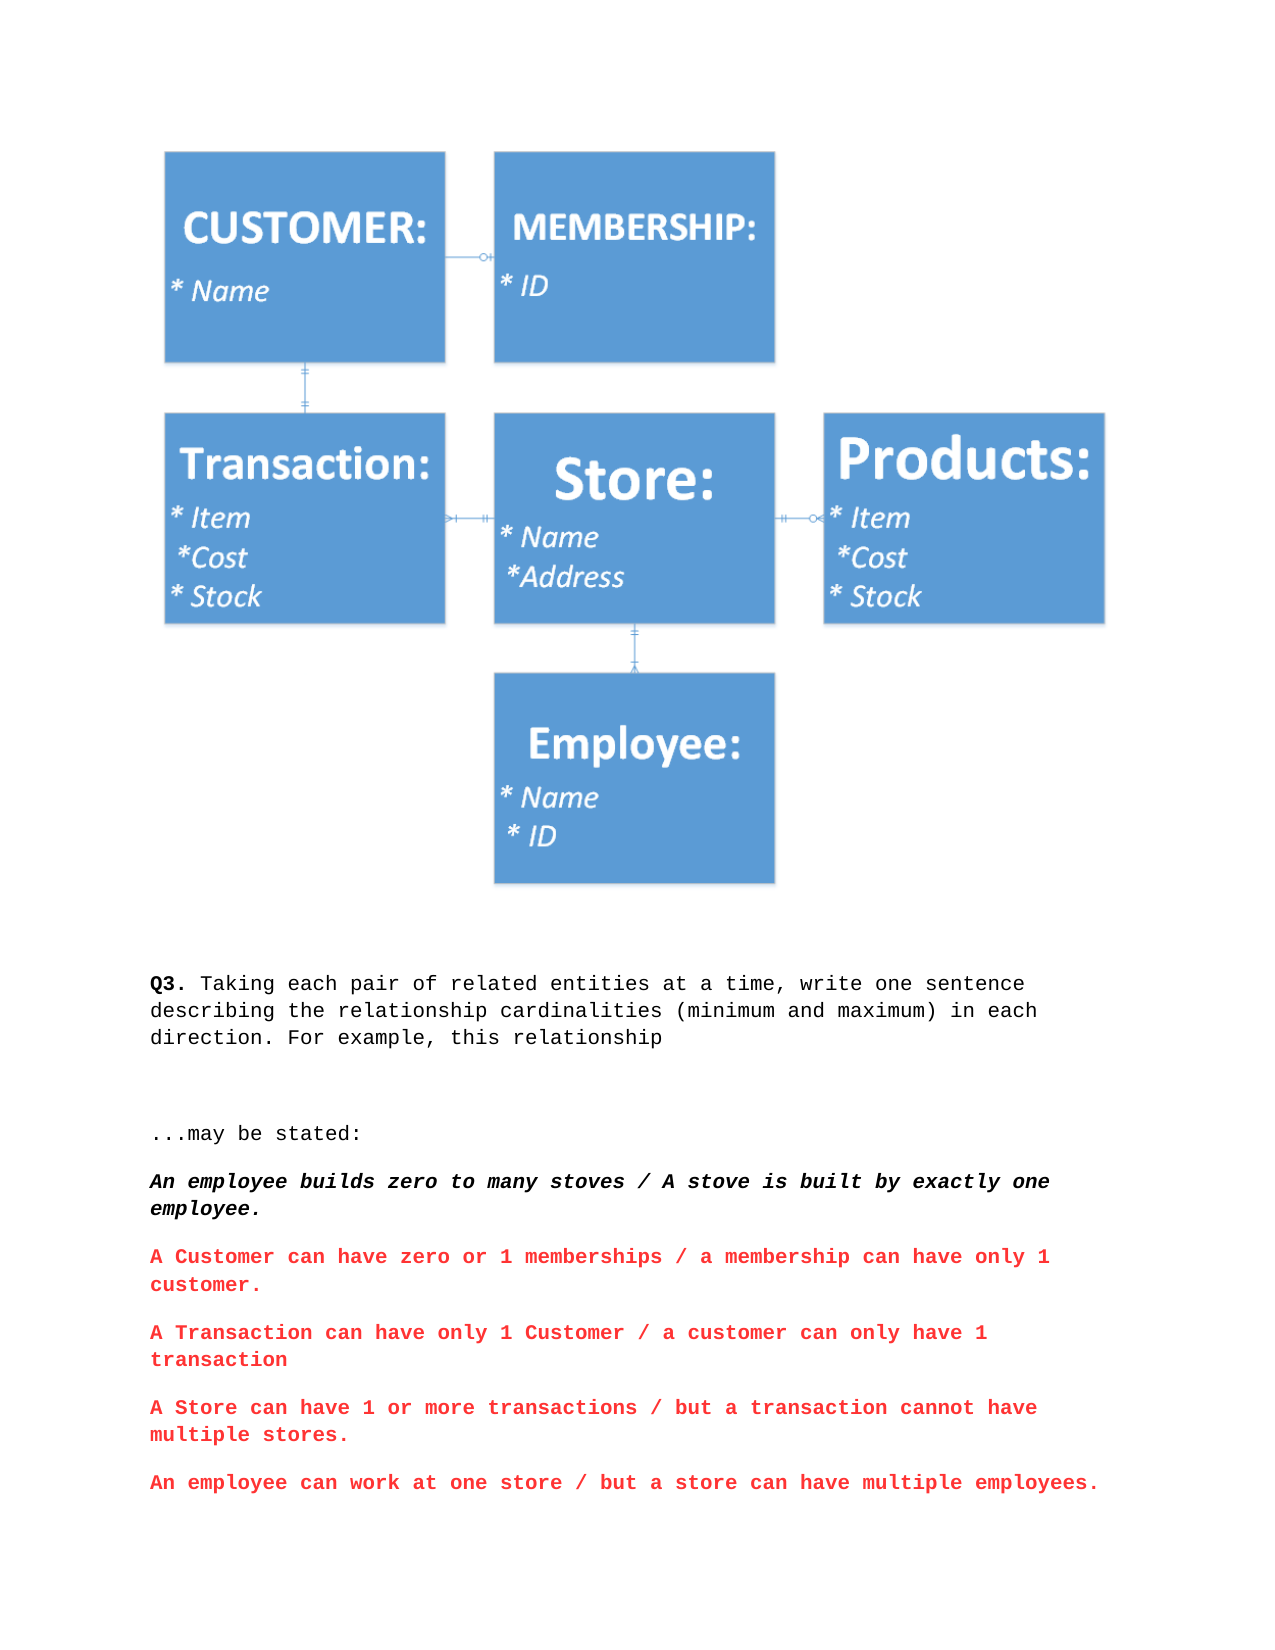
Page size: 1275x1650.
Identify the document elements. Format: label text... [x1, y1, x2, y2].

text A Customer can have zero or 1 memberships / a membership can have only 1 customer. [150, 1246, 1125, 1297]
text An employee builds zero to many stoves / A stove is built by exactly one employee. [150, 1171, 1125, 1222]
text Q3. Taking each pair of related entities at a time, write one sentence describing the relationship cardinalities (minimum and maximum) in each direction. For example, this relationship [150, 973, 1125, 1051]
text A Store can have 1 or more transactions / but a transaction cannot have multiple stores. [150, 1397, 1125, 1448]
text An employee can work at one store / but a store can have multiple employees. [150, 1472, 1125, 1496]
picture [150, 150, 1125, 922]
text ...may be stated: [150, 1123, 1125, 1147]
text A Transaction can have only 1 Customer / a customer can only have 1 transaction [150, 1322, 1125, 1372]
